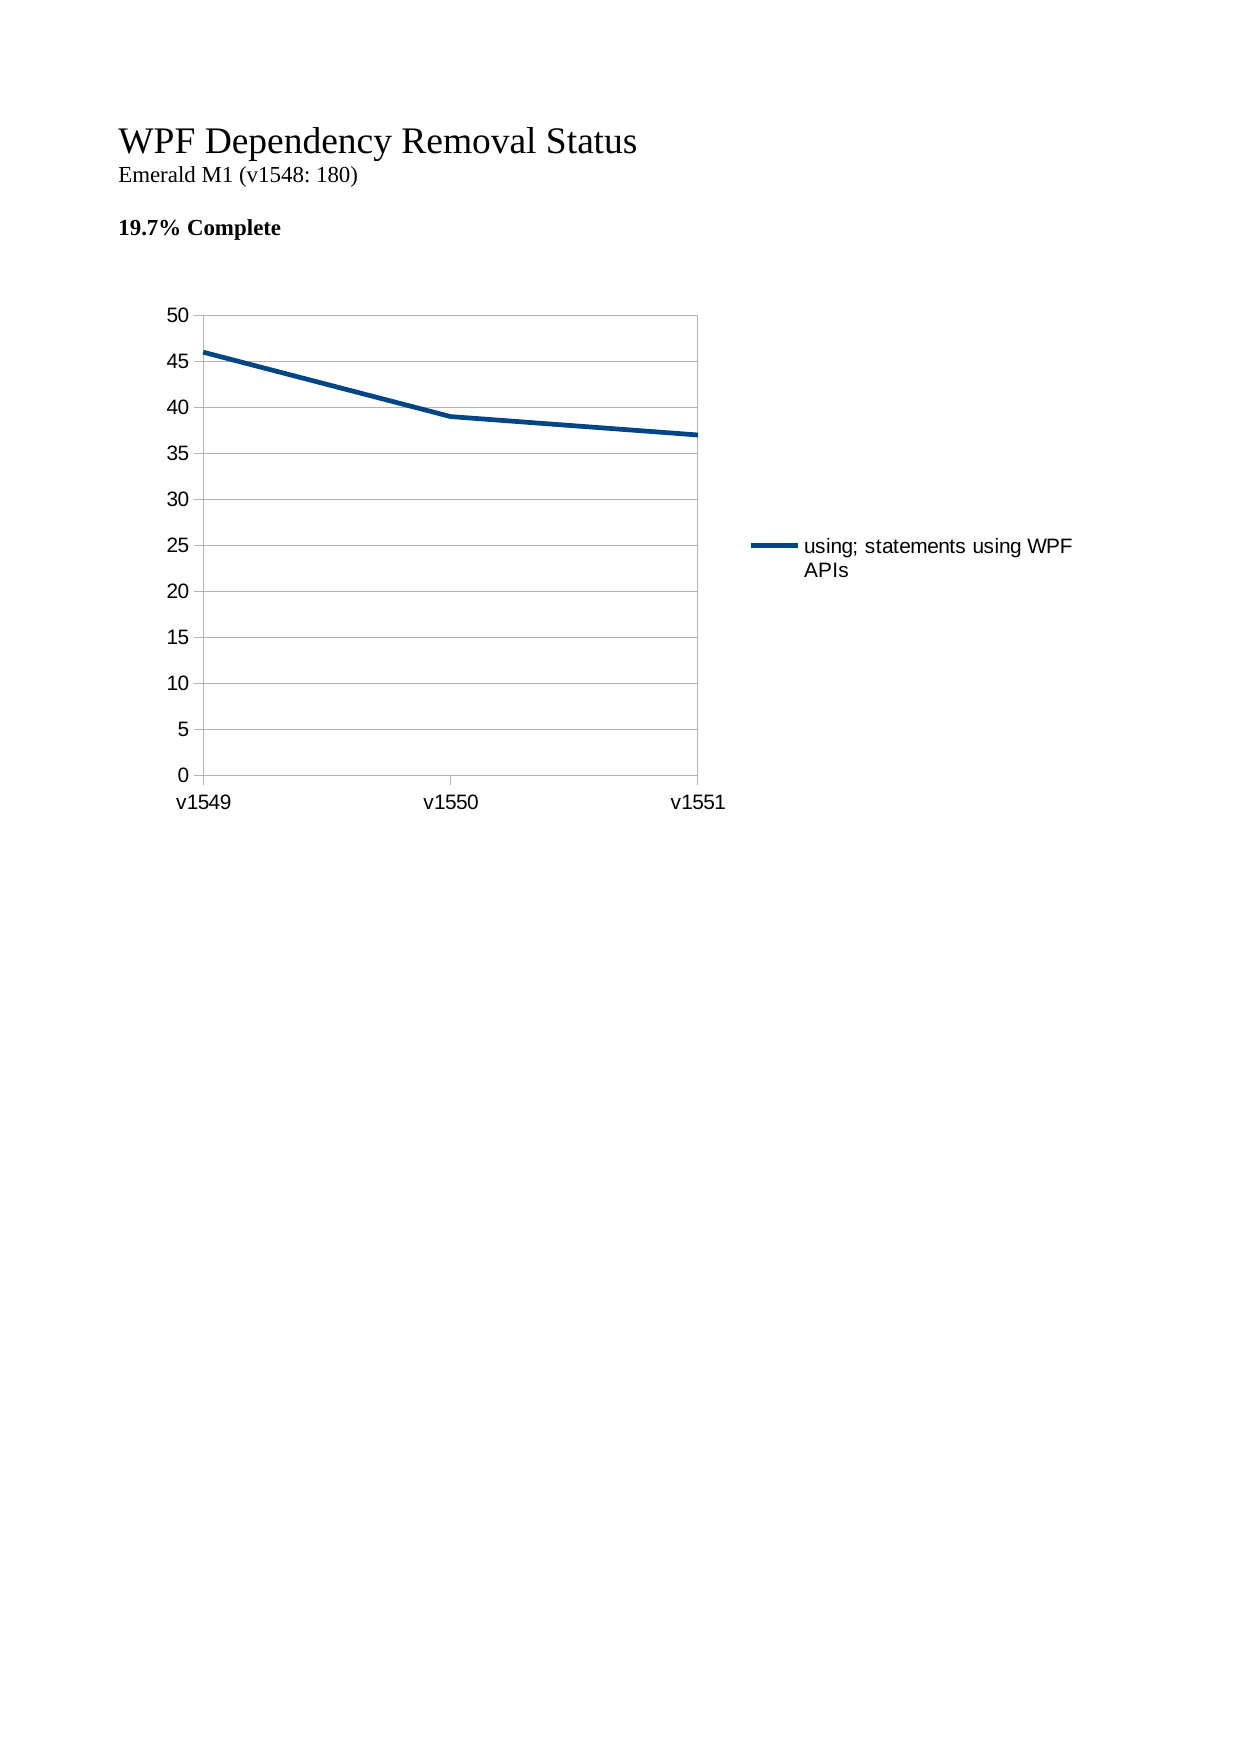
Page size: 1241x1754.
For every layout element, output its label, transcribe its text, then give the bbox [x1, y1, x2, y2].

text 19.7% Complete [118, 214, 1122, 240]
text WPF Dependency Removal Status [118, 118, 1122, 161]
text Emerald M1 (v1548: 180) [118, 161, 1122, 188]
